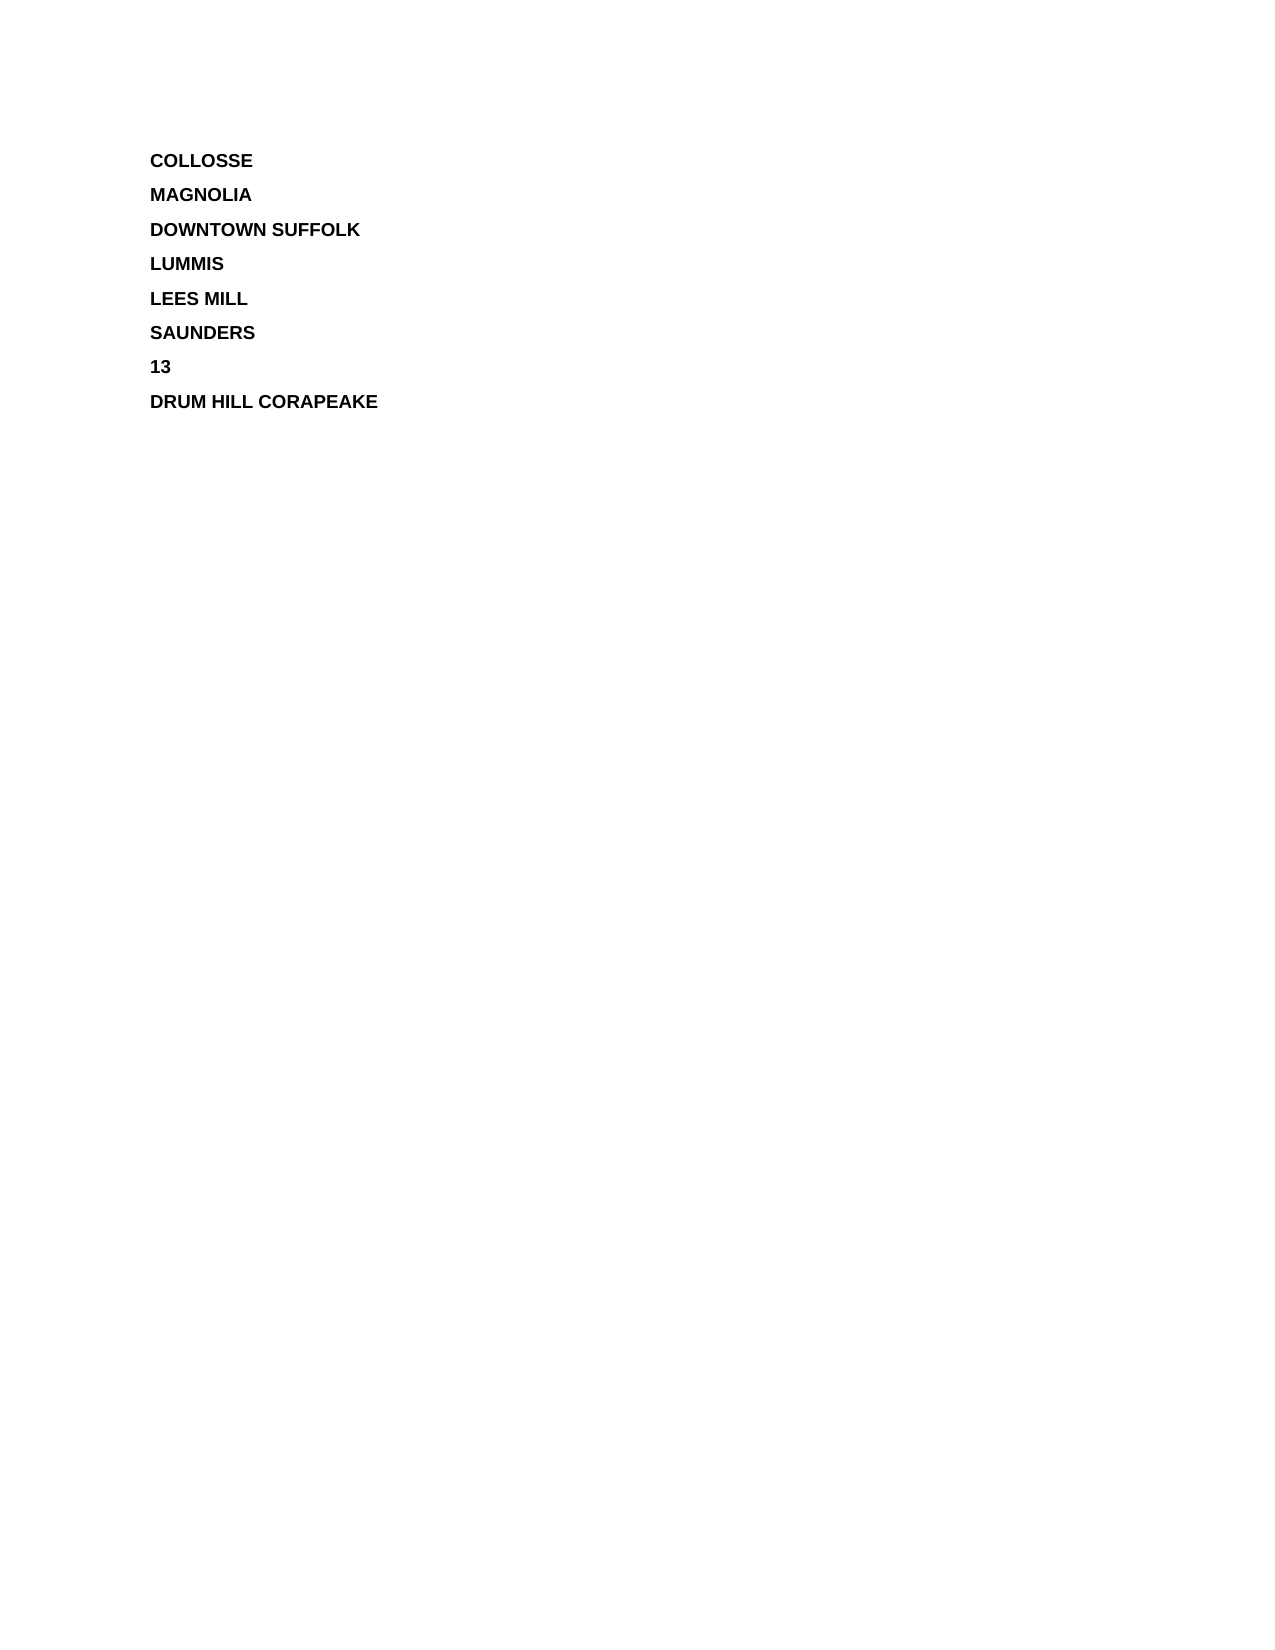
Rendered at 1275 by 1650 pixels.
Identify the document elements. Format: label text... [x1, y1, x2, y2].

text MAGNOLIA [150, 184, 1125, 205]
text LEES MILL [150, 288, 1125, 309]
text SAUNDERS [150, 322, 1125, 343]
text DRUM HILL CORAPEAKE [150, 391, 1125, 412]
text 13 [150, 357, 1125, 378]
text LUMMIS [150, 253, 1125, 274]
text DOWNTOWN SUFFOLK [150, 219, 1125, 240]
text COLLOSSE [150, 150, 1125, 171]
